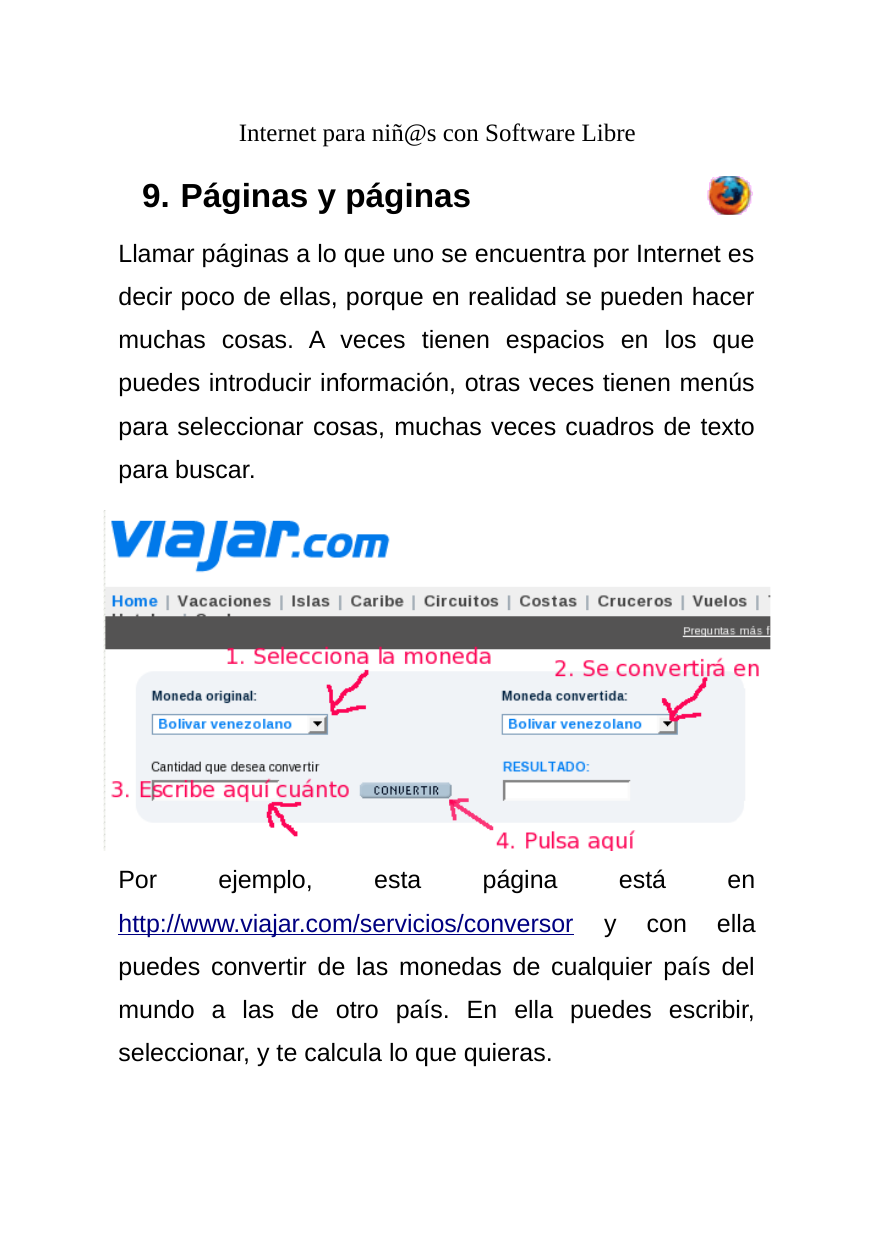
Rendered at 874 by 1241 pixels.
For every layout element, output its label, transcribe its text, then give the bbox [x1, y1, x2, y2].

picture [103, 510, 771, 851]
text Llamar páginas a lo que uno se encuentra por Internet es decir poco de ellas, porque en realidad se pueden hacer muchas cosas. A veces tienen espacios en los que puedes introducir información, otras veces tienen menús para seleccionar cosas, muchas veces cuadros de texto para buscar. [118, 239, 756, 483]
text Por ejemplo, esta página está en http://www.viajar.com/servicios/conversor y con ella puedes convertir de las monedas de cualquier país del mundo a las de otro país. En ella puedes escribir, seleccionar, y te calcula lo que quieras. [118, 851, 756, 1067]
subtitle Páginas y páginas [118, 176, 756, 215]
